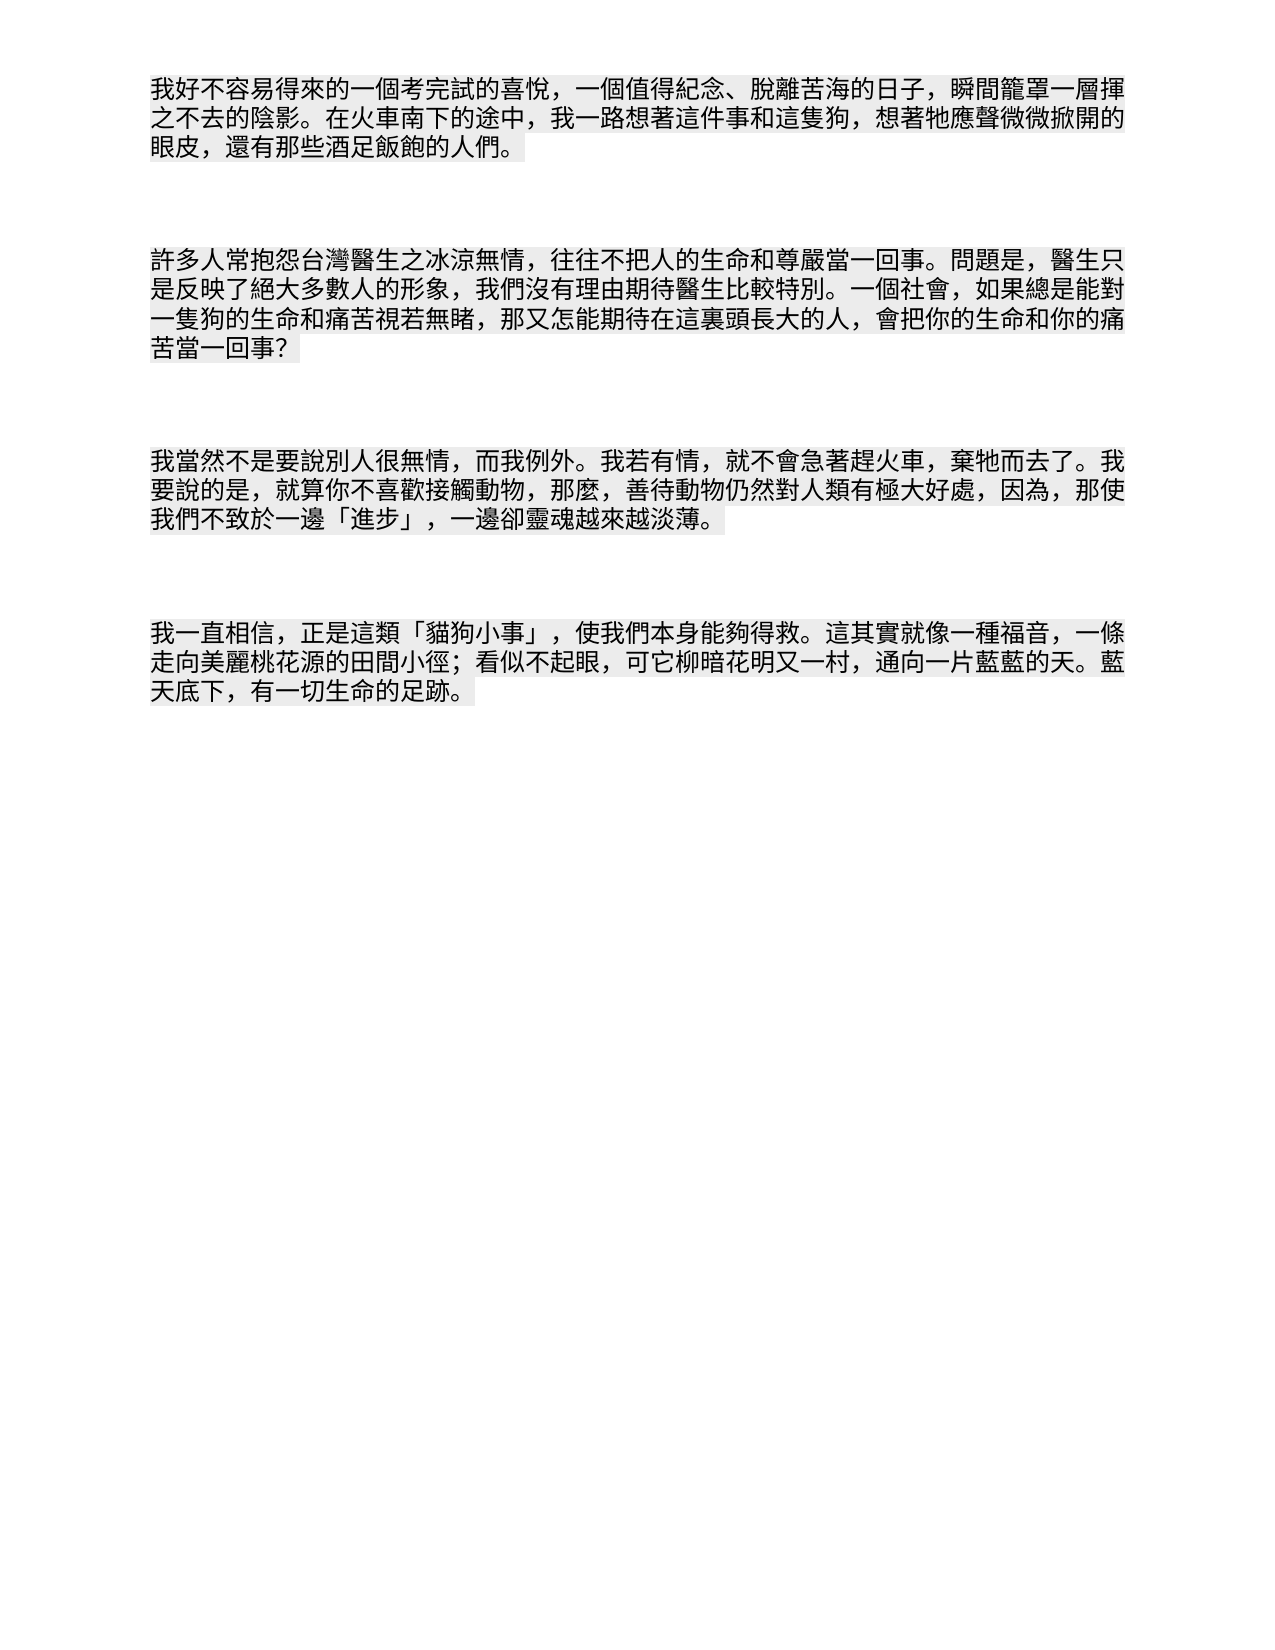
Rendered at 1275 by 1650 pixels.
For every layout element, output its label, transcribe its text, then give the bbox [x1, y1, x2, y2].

text 許多人常抱怨台灣醫生之冰涼無情，往往不把人的生命和尊嚴當一回事。問題是，醫生只是反映了絕大多數人的形象，我們沒有理由期待醫生比較特別。一個社會，如果總是能對一隻狗的生命和痛苦視若無睹，那又怎能期待在這裏頭長大的人，會把你的生命和你的痛苦當一回事？ [150, 247, 1125, 363]
text 我好不容易得來的一個考完試的喜悅，一個值得紀念、脫離苦海的日子，瞬間籠罩一層揮之不去的陰影。在火車南下的途中，我一路想著這件事和這隻狗，想著牠應聲微微掀開的眼皮，還有那些酒足飯飽的人們。 [150, 75, 1125, 162]
text 我當然不是要說別人很無情，而我例外。我若有情，就不會急著趕火車，棄牠而去了。我要說的是，就算你不喜歡接觸動物，那麼，善待動物仍然對人類有極大好處，因為，那使我們不致於一邊「進步」，一邊卻靈魂越來越淡薄。 [150, 447, 1125, 535]
text 我一直相信，正是這類「貓狗小事」，使我們本身能夠得救。這其實就像一種福音，一條走向美麗桃花源的田間小徑；看似不起眼，可它柳暗花明又一村，通向一片藍藍的天。藍天底下，有一切生命的足跡。 [150, 619, 1125, 706]
